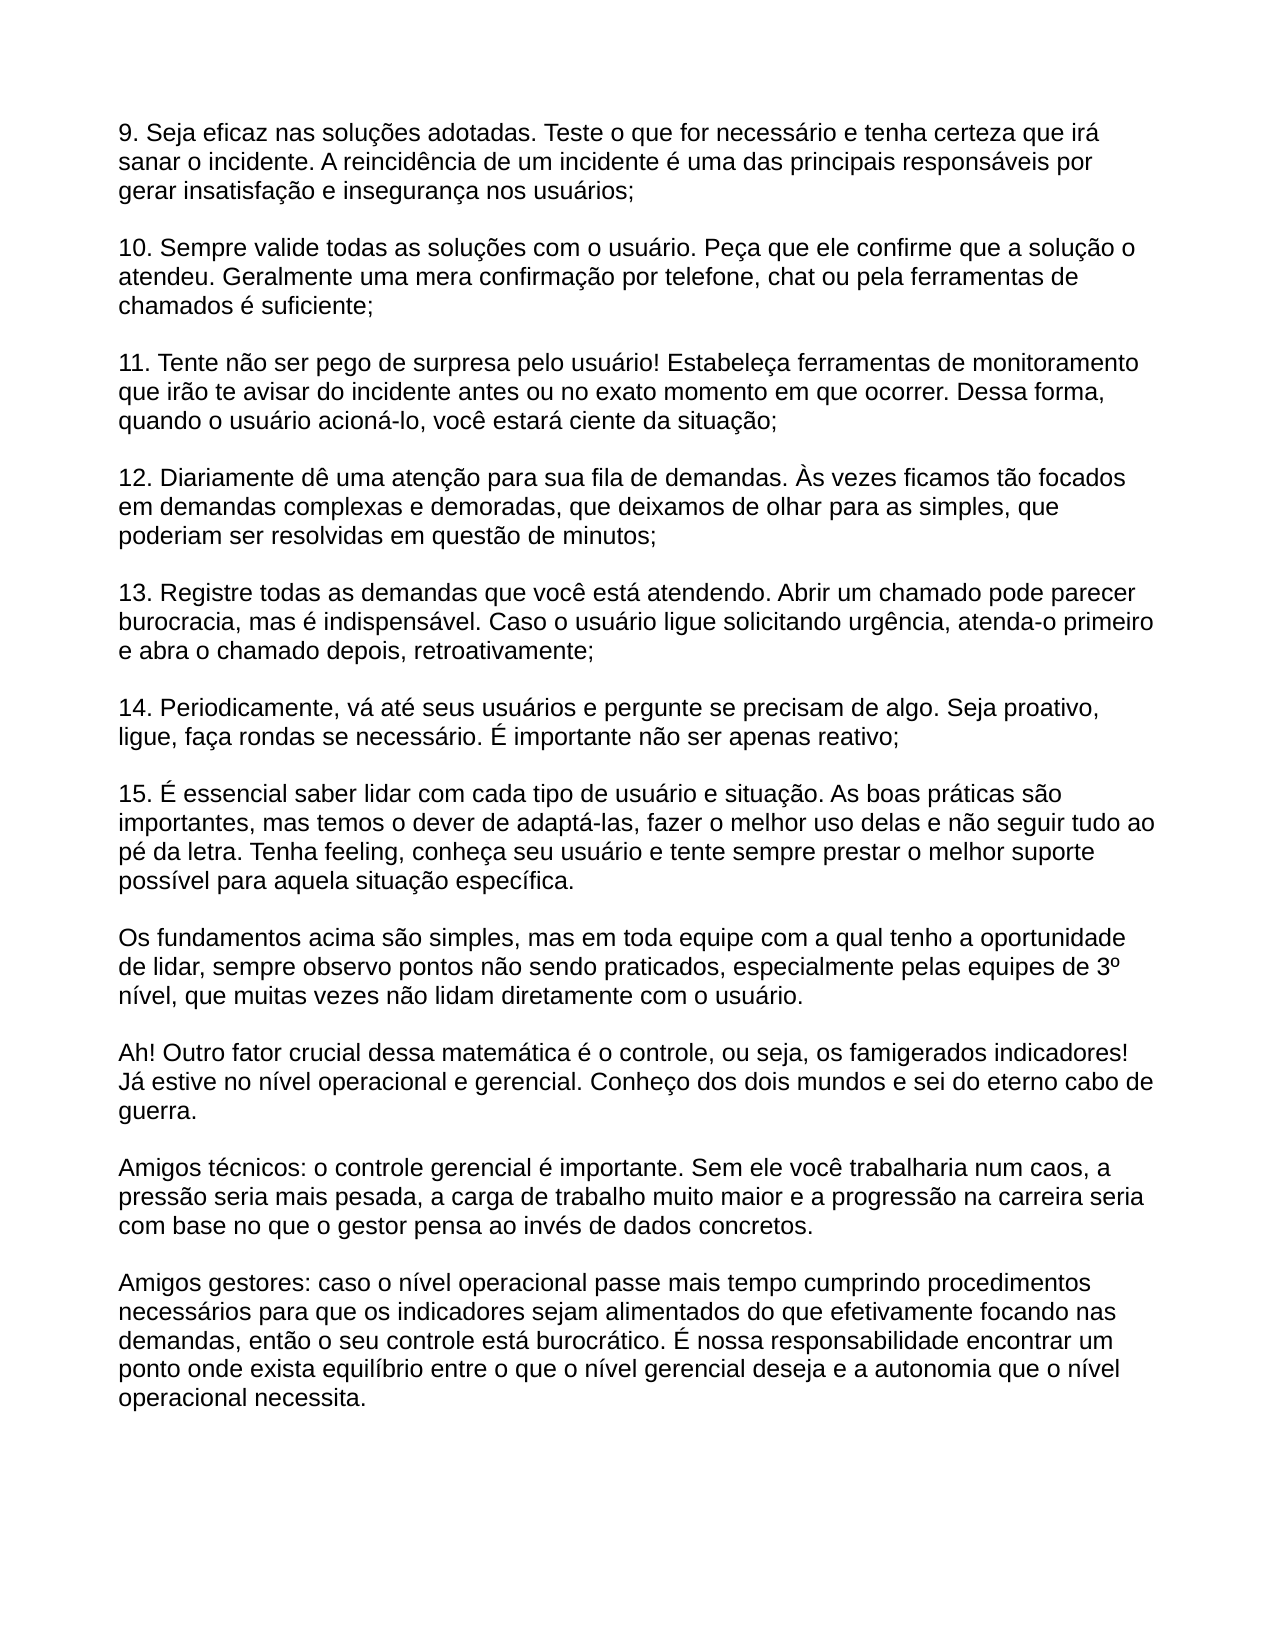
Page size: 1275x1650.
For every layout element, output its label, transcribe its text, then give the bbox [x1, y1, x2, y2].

text Os fundamentos acima são simples, mas em toda equipe com a qual tenho a oportunidade de lidar, sempre observo pontos não sendo praticados, especialmente pelas equipes de 3º nível, que muitas vezes não lidam diretamente com o usuário. [118, 923, 1157, 1009]
text 10. Sempre valide todas as soluções com o usuário. Peça que ele confirme que a solução o atendeu. Geralmente uma mera confirmação por telefone, chat ou pela ferramentas de chamados é suficiente; [118, 233, 1157, 319]
text Amigos gestores: caso o nível operacional passe mais tempo cumprindo procedimentos necessários para que os indicadores sejam alimentados do que efetivamente focando nas demandas, então o seu controle está burocrático. É nossa responsabilidade encontrar um ponto onde exista equilíbrio entre o que o nível gerencial deseja e a autonomia que o nível operacional necessita. [118, 1268, 1157, 1412]
text 15. É essencial saber lidar com cada tipo de usuário e situação. As boas práticas são importantes, mas temos o dever de adaptá-las, fazer o melhor uso delas e não seguir tudo ao pé da letra. Tenha feeling, conheça seu usuário e tente sempre prestar o melhor suporte possível para aquela situação específica. [118, 779, 1157, 894]
text 11. Tente não ser pego de surpresa pelo usuário! Estabeleça ferramentas de monitoramento que irão te avisar do incidente antes ou no exato momento em que ocorrer. Dessa forma, quando o usuário acioná-lo, você estará ciente da situação; [118, 348, 1157, 434]
text Ah! Outro fator crucial dessa matemática é o controle, ou seja, os famigerados indicadores! Já estive no nível operacional e gerencial. Conheço dos dois mundos e sei do eterno cabo de guerra. [118, 1038, 1157, 1124]
text 14. Periodicamente, vá até seus usuários e pergunte se precisam de algo. Seja proativo, ligue, faça rondas se necessário. É importante não ser apenas reativo; [118, 693, 1157, 751]
text 9. Seja eficaz nas soluções adotadas. Teste o que for necessário e tenha certeza que irá sanar o incidente. A reincidência de um incidente é uma das principais responsáveis por gerar insatisfação e insegurança nos usuários; [118, 118, 1157, 204]
text 13. Registre todas as demandas que você está atendendo. Abrir um chamado pode parecer burocracia, mas é indispensável. Caso o usuário ligue solicitando urgência, atenda-o primeiro e abra o chamado depois, retroativamente; [118, 578, 1157, 664]
text Amigos técnicos: o controle gerencial é importante. Sem ele você trabalharia num caos, a pressão seria mais pesada, a carga de trabalho muito maior e a progressão na carreira seria com base no que o gestor pensa ao invés de dados concretos. [118, 1153, 1157, 1239]
text 12. Diariamente dê uma atenção para sua fila de demandas. Às vezes ficamos tão focados em demandas complexas e demoradas, que deixamos de olhar para as simples, que poderiam ser resolvidas em questão de minutos; [118, 463, 1157, 549]
